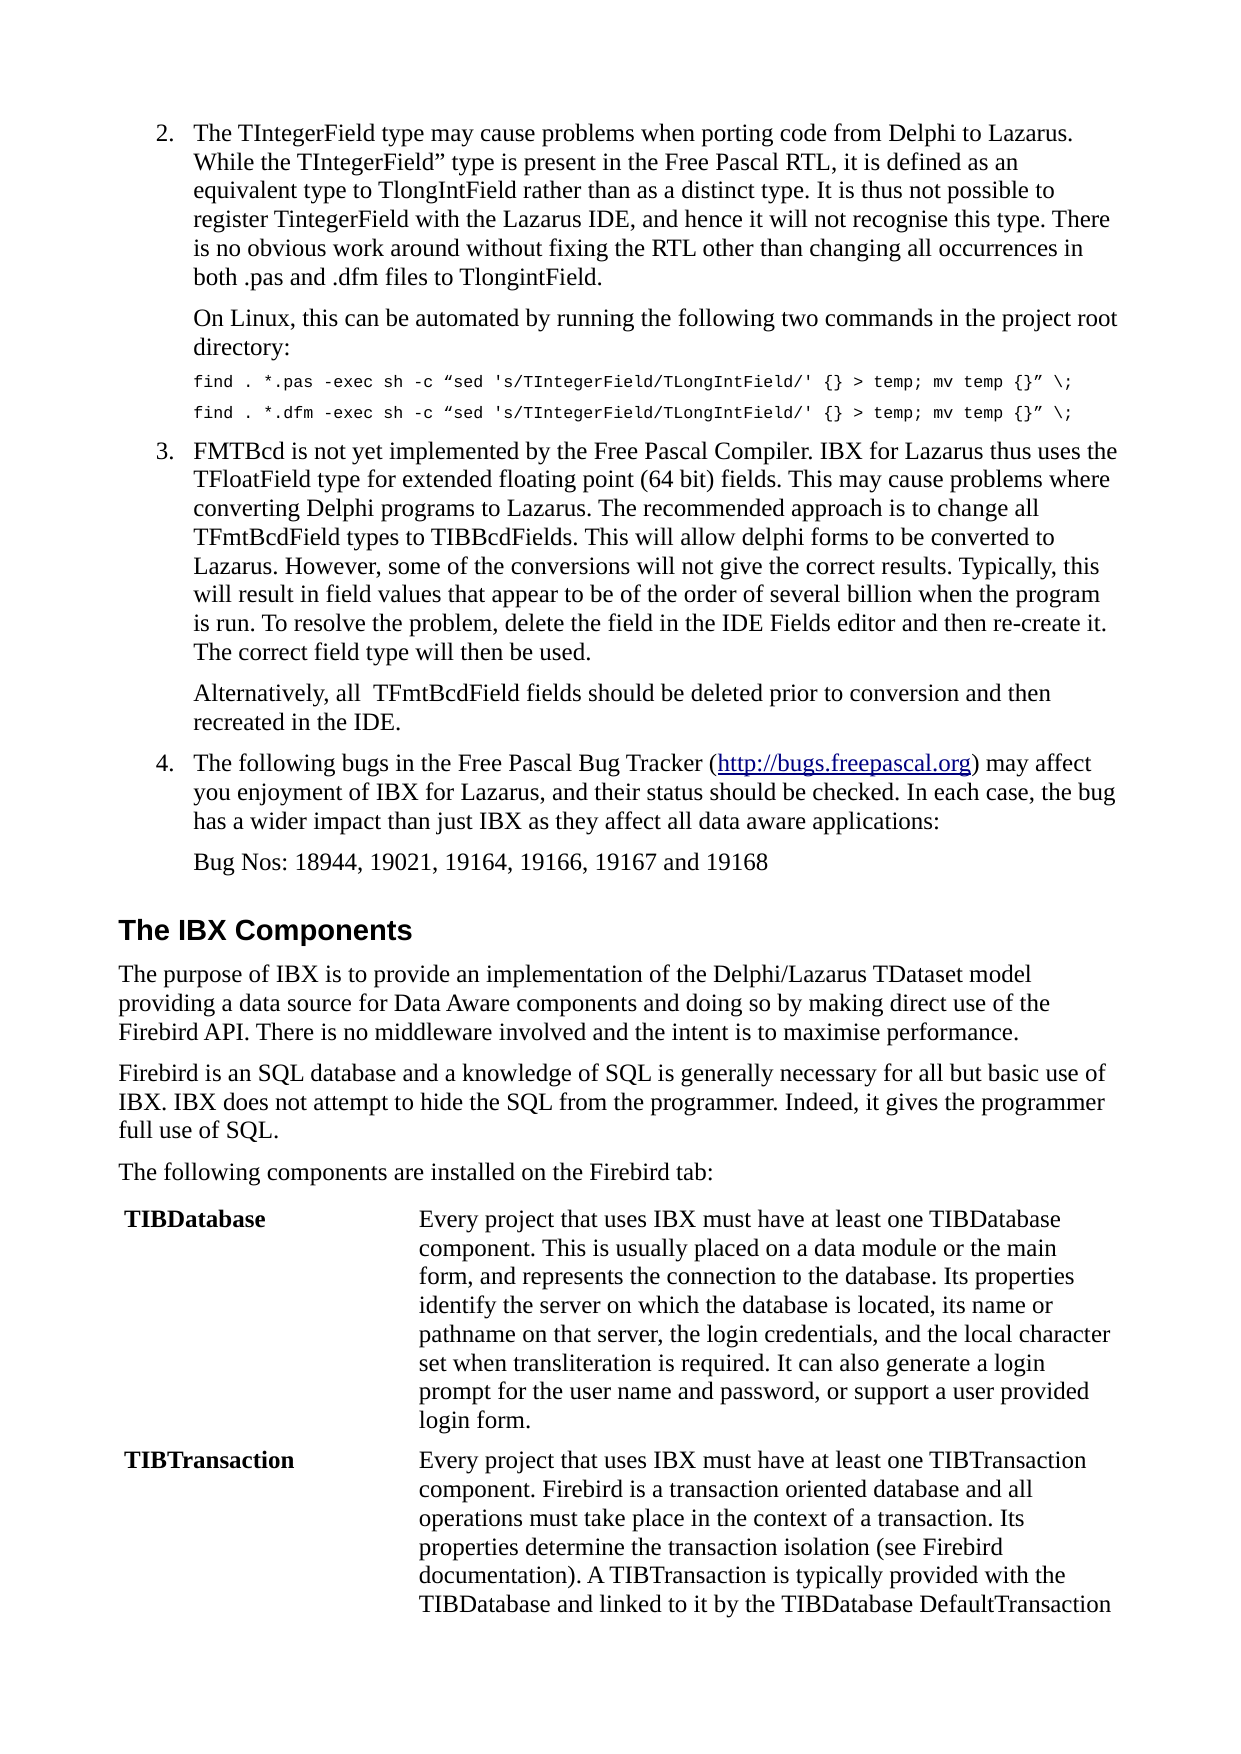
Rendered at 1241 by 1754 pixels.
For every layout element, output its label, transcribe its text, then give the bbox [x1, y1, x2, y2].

table_cell TIBTransaction [118, 1440, 413, 1623]
text Firebird is an SQL database and a knowledge of SQL is generally necessary for all but basic use of IBX. IBX does not attempt to hide the SQL from the programmer. Indeed, it gives the programmer full use of SQL. [118, 1058, 1122, 1144]
list The following bugs in the Free Pascal Bug Tracker (http://bugs.freepascal.org) may affect you enjoyment of IBX for Lazarus, and their status should be checked. In each case, the bug has a wider impact than just IBX as they affect all data aware applications: [156, 748, 1122, 834]
table_cell Every project that uses IBX must have at least one TIBTransaction component. Firebird is a transaction oriented database and all operations must take place in the context of a transaction. Its properties determine the transaction isolation (see Firebird documentation). A TIBTransaction is typically provided with the TIBDatabase and linked to it by the TIBDatabase DefaultTransaction [413, 1440, 1123, 1623]
text find . *.pas -exec sh -c “sed 's/TIntegerField/TLongIntField/' {} > temp; mv temp {}” \; [193, 373, 1122, 392]
subtitle The IBX Components [118, 913, 1122, 947]
text The purpose of IBX is to provide an implementation of the Delphi/Lazarus TDataset model providing a data source for Data Aware components and doing so by making direct use of the Firebird API. There is no middleware involved and the intent is to maximise performance. [118, 959, 1122, 1046]
text The following components are installed on the Firebird tab: [118, 1157, 1122, 1186]
text On Linux, this can be automated by running the following two commands in the project root directory: [193, 303, 1122, 361]
list The TIntegerField type may cause problems when porting code from Delphi to Lazarus. While the TIntegerField” type is present in the Free Pascal RTL, it is defined as an equivalent type to TlongIntField rather than as a distinct type. It is thus not possible to register TintegerField with the Lazarus IDE, and hence it will not recognise this type. There is no obvious work around without fixing the RTL other than changing all occurrences in both .pas and .dfm files to TlongintField. [156, 118, 1122, 291]
text Alternatively, all TFmtBcdField fields should be deleted prior to conversion and then recreated in the IDE. [193, 678, 1122, 736]
text Bug Nos: 18944, 19021, 19164, 19166, 19167 and 19168 [193, 847, 1122, 876]
table_header TIBDatabase [118, 1198, 413, 1439]
text find . *.dfm -exec sh -c “sed 's/TIntegerField/TLongIntField/' {} > temp; mv temp {}” \; [193, 404, 1122, 423]
table_header Every project that uses IBX must have at least one TIBDatabase component. This is usually placed on a data module or the main form, and represents the connection to the database. Its properties identify the server on which the database is located, its name or pathname on that server, the login credentials, and the local character set when transliteration is required. It can also generate a login prompt for the user name and password, or support a user provided login form. [413, 1198, 1123, 1439]
list FMTBcd is not yet implemented by the Free Pascal Compiler. IBX for Lazarus thus uses the TFloatField type for extended floating point (64 bit) fields. This may cause problems where converting Delphi programs to Lazarus. The recommended approach is to change all TFmtBcdField types to TIBBcdFields. This will allow delphi forms to be converted to Lazarus. However, some of the conversions will not give the correct results. Typically, this will result in field values that appear to be of the order of several billion when the program is run. To resolve the problem, delete the field in the IDE Fields editor and then re-create it. The correct field type will then be used. [156, 436, 1122, 666]
